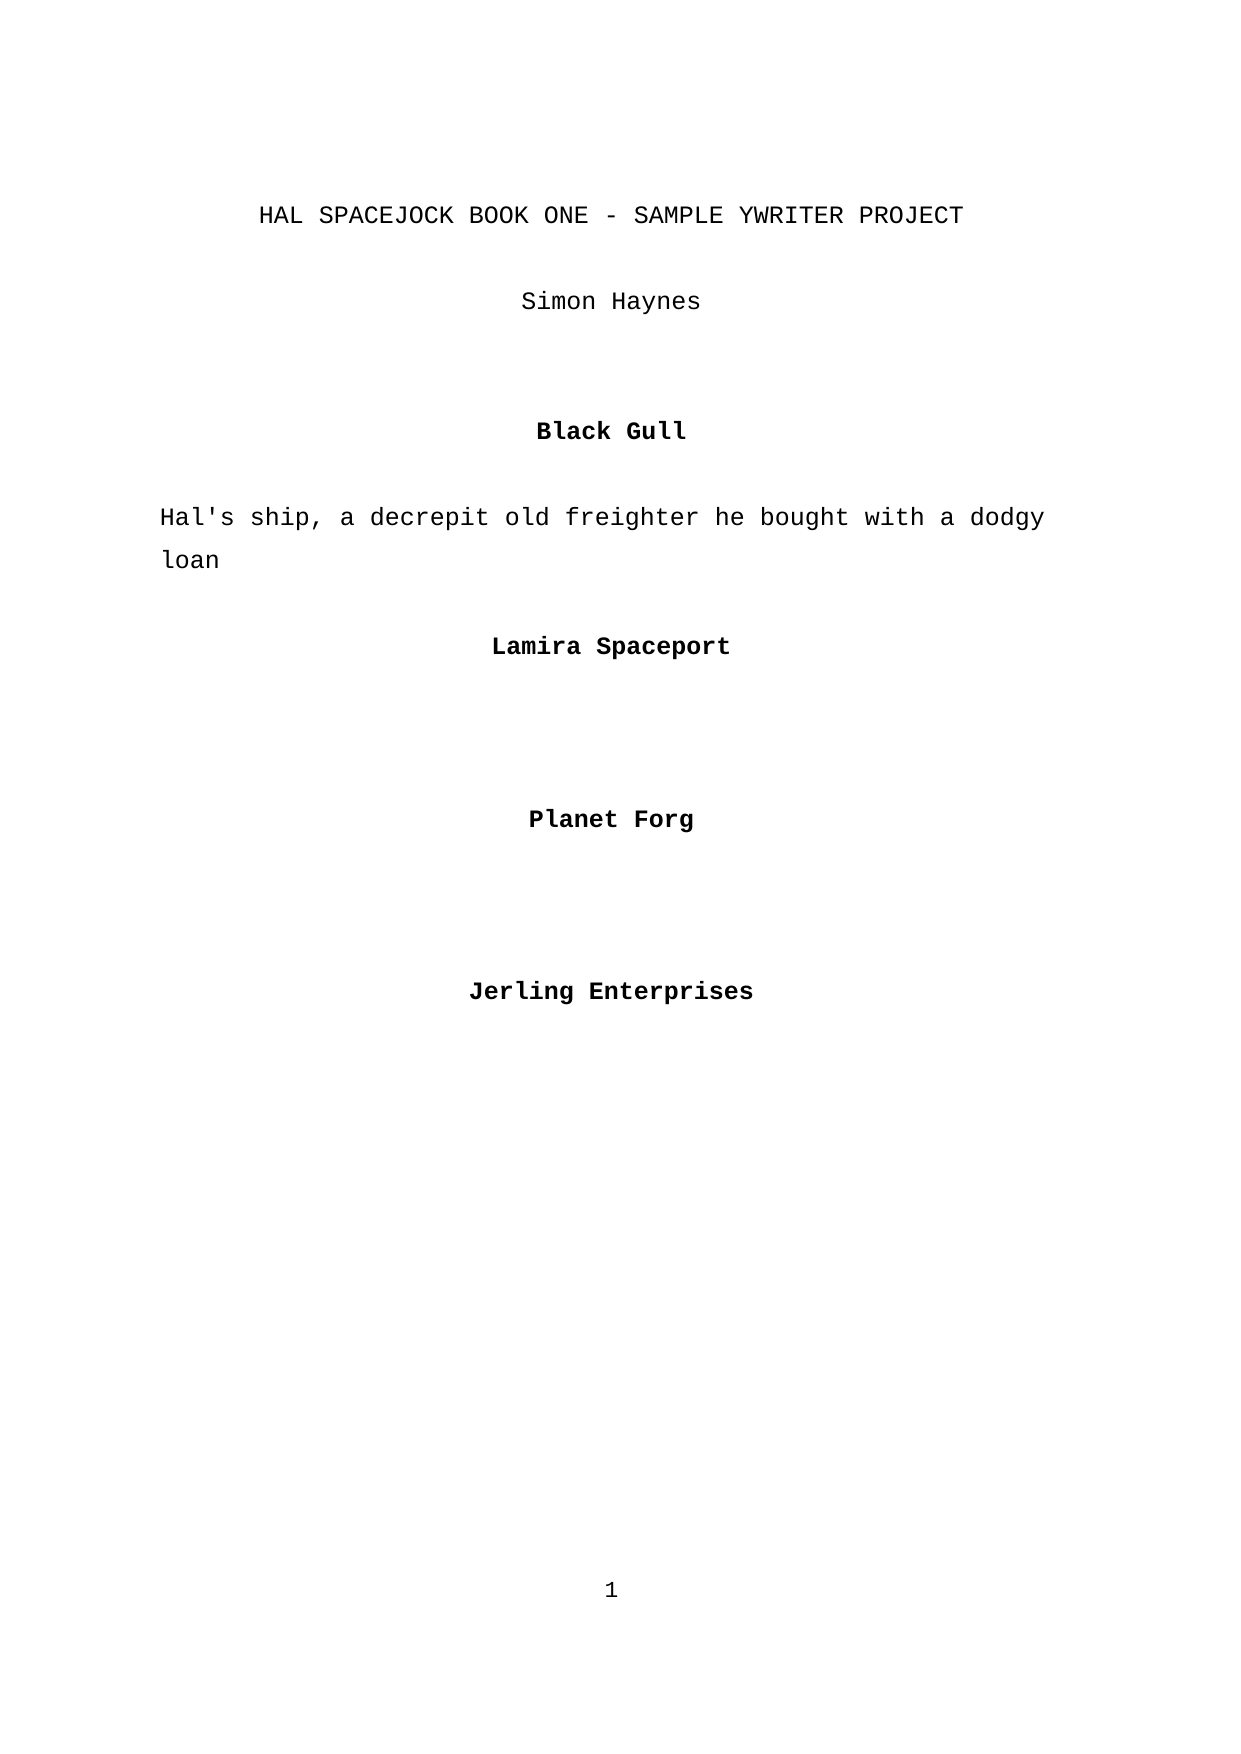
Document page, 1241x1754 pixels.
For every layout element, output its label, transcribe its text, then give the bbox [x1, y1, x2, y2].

subtitle Simon Haynes [159, 275, 1063, 318]
title Hal Spacejock book one - Sample yWriter Project [159, 189, 1063, 232]
subtitle Lamira Spaceport [159, 620, 1063, 663]
subtitle Planet Forg [159, 793, 1063, 836]
subtitle Black Gull [159, 404, 1063, 448]
subtitle Jerling Enterprises [159, 965, 1063, 1008]
text Hal's ship, a decrepit old freighter he bought with a dodgy loan [159, 491, 1063, 577]
